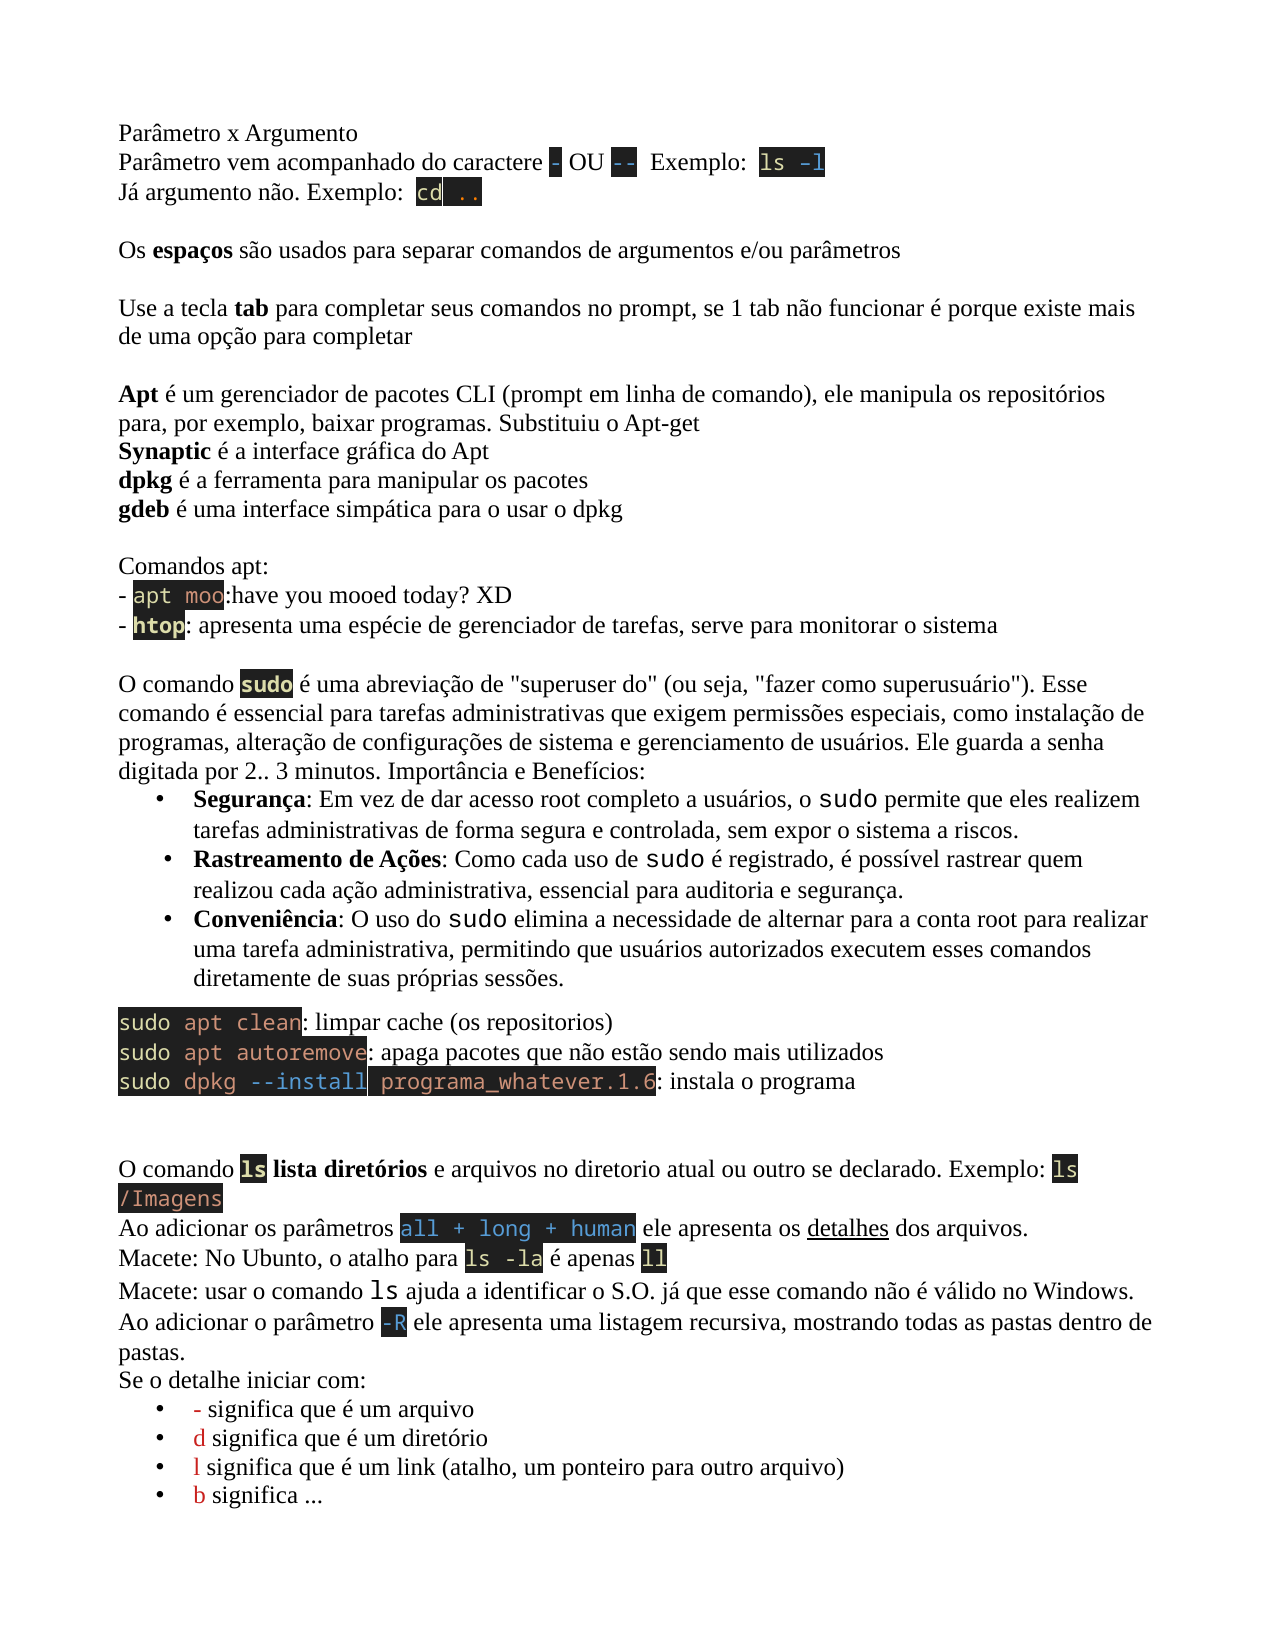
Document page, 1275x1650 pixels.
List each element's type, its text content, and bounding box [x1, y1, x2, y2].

list Segurança: Em vez de dar acesso root completo a usuários, o sudo permite que eles realizem tarefas administrativas de forma segura e controlada, sem expor o sistema a riscos. [156, 784, 1157, 844]
text sudo apt autoremove: apaga pacotes que não estão sendo mais utilizados [118, 1036, 1157, 1066]
text O comando ls lista diretórios e arquivos no diretorio atual ou outro se declarado. Exemplo: ls /Imagens Ao adicionar os parâmetros all + long + human ele apresenta os detalhes dos arquivos. Macete: No Ubunto, o atalho para ls -la é apenas ll Macete: usar o comando ls ajuda a identificar o S.O. já que esse comando não é válido no Windows. [118, 1153, 1174, 1307]
text sudo apt clean: limpar cache (os repositorios) [118, 1007, 1157, 1036]
text dpkg é a ferramenta para manipular os pacotes [118, 465, 1157, 494]
list l significa que é um link (atalho, um ponteiro para outro arquivo) [156, 1452, 1157, 1480]
list Conveniência: O uso do sudo elimina a necessidade de alternar para a conta root para realizar uma tarefa administrativa, permitindo que usuários autorizados executem esses comandos diretamente de suas próprias sessões. [164, 904, 1157, 992]
text Se o detalhe iniciar com: [118, 1365, 1157, 1394]
text Comandos apt: [118, 551, 1157, 580]
text Synaptic é a interface gráfica do Apt [118, 436, 1157, 465]
text Apt é um gerenciador de pacotes CLI (prompt em linha de comando), ele manipula os repositórios para, por exemplo, baixar programas. Substituiu o Apt-get [118, 379, 1157, 436]
list b significa ... [156, 1480, 1157, 1509]
text sudo dpkg --install programa_whatever.1.6: instala o programa [118, 1066, 1157, 1096]
text Já argumento não. Exemplo: cd .. [118, 177, 1157, 206]
text Parâmetro vem acompanhado do caractere - OU -- Exemplo: ls –l [118, 147, 1157, 177]
text Parâmetro x Argumento [118, 118, 1157, 147]
text O comando sudo é uma abreviação de "superuser do" (ou seja, "fazer como superusuário"). Esse comando é essencial para tarefas administrativas que exigem permissões especiais, como instalação de programas, alteração de configurações de sistema e gerenciamento de usuários. Ele guarda a senha digitada por 2.. 3 minutos. Importância e Benefícios: [118, 668, 1157, 784]
text gdeb é uma interface simpática para o usar o dpkg [118, 494, 1157, 523]
text Os espaços são usados para separar comandos de argumentos e/ou parâmetros [118, 235, 1157, 264]
text - apt moo:have you mooed today? XD [118, 580, 1157, 610]
list d significa que é um diretório [156, 1423, 1157, 1452]
list Rastreamento de Ações: Como cada uso de sudo é registrado, é possível rastrear quem realizou cada ação administrativa, essencial para auditoria e segurança. [164, 844, 1157, 904]
text - htop: apresenta uma espécie de gerenciador de tarefas, serve para monitorar o sistema [118, 610, 1157, 640]
text Use a tecla tab para completar seus comandos no prompt, se 1 tab não funcionar é porque existe mais de uma opção para completar [118, 293, 1157, 350]
list - significa que é um arquivo [156, 1394, 1157, 1423]
text Ao adicionar o parâmetro -R ele apresenta uma listagem recursiva, mostrando todas as pastas dentro de pastas. [118, 1307, 1157, 1365]
